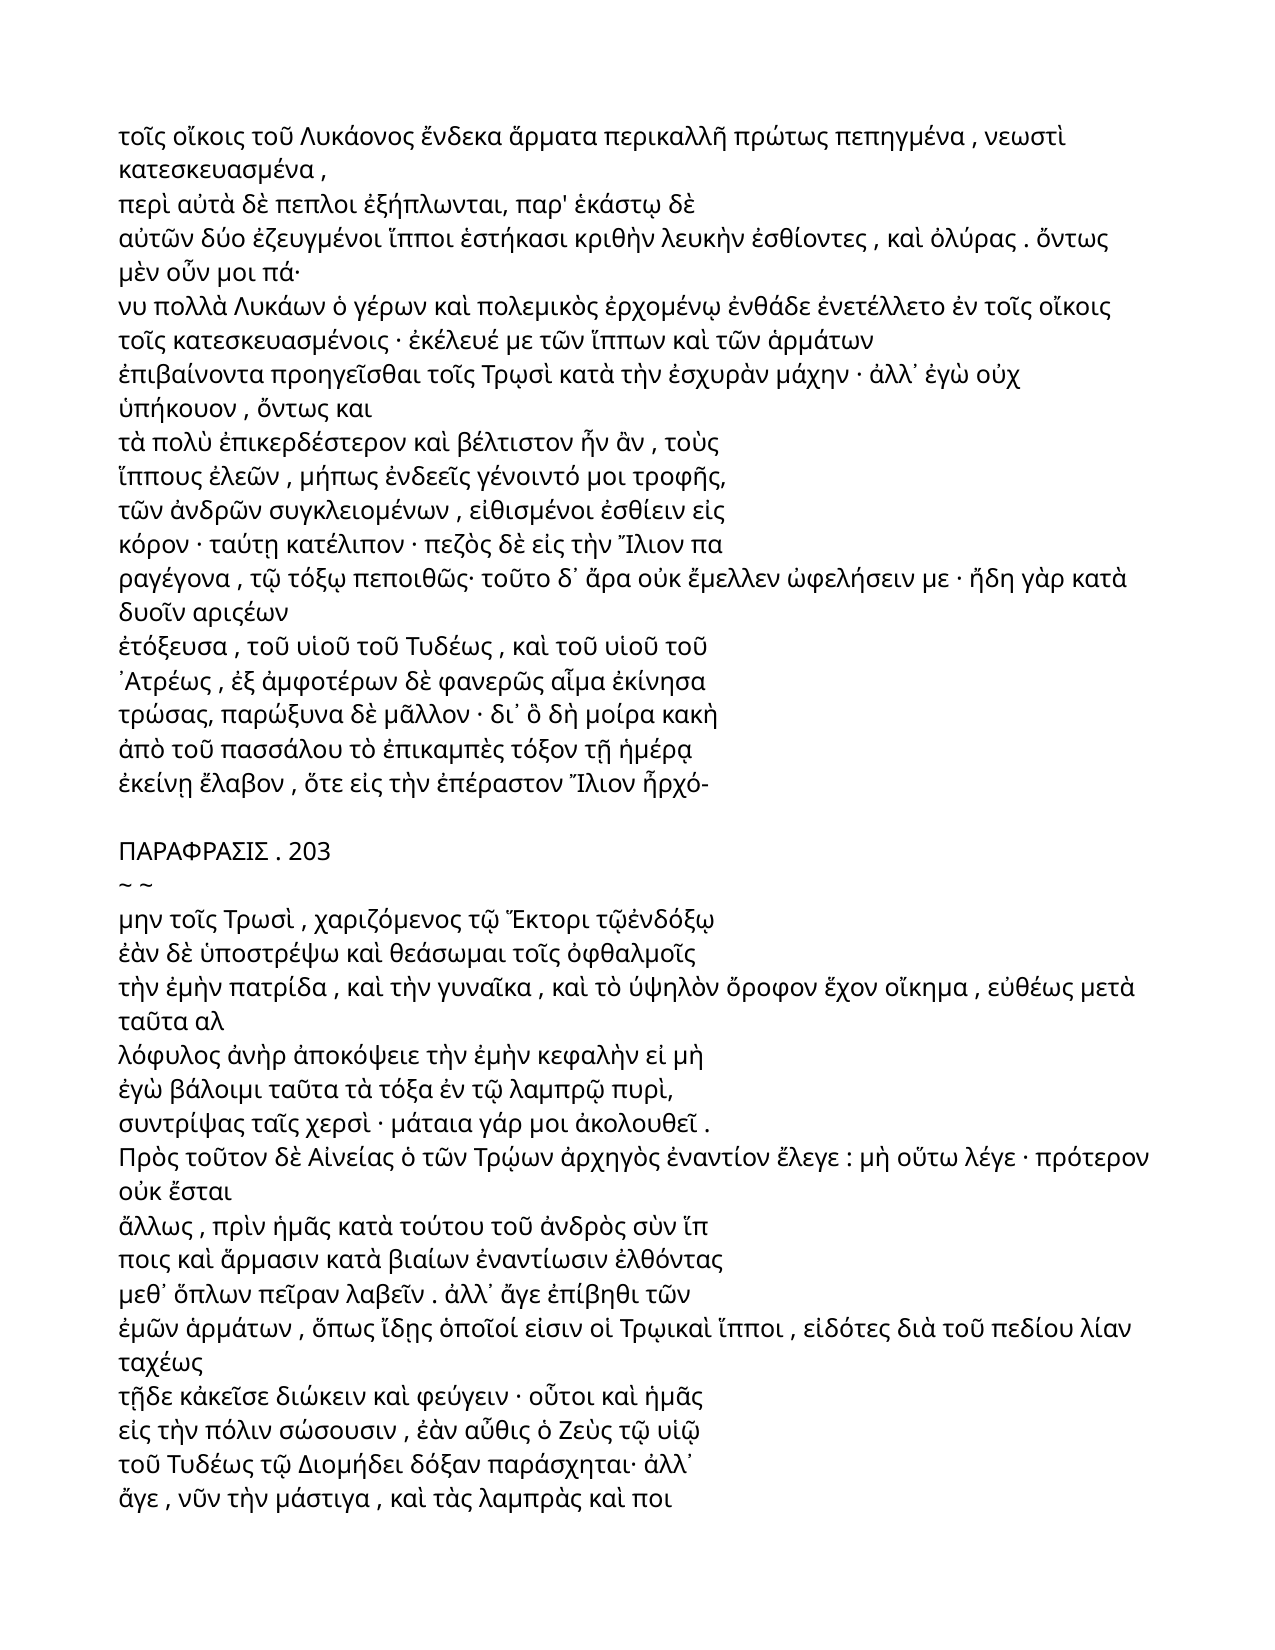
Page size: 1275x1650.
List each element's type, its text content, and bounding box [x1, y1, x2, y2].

text μην τοῖς Τρωσὶ , χαριζόμενος τῷ Ἕκτορι τῷἐνδόξῳ [118, 902, 1157, 936]
text ἵππους ἐλεῶν , μήπως ἐνδεεῖς γένοιντό μοι τροφῆς, [118, 459, 1157, 493]
text τοῖς οἴκοις τοῦ Λυκάονος ἔνδεκα ἅρματα περικαλλῆ πρώτως πεπηγμένα , νεωστὶ κατεσκευασμένα , [118, 118, 1157, 186]
text ραγέγονα , τῷ τόξῳ πεποιθῶς· τοῦτο δ᾽ ἄρα οὐκ ἔμελλεν ὠφελήσειν με · ἤδη γὰρ κατὰ δυοῖν αριςέων [118, 561, 1157, 629]
text τρώσας, παρώξυνα δὲ μᾶλλον · δι᾿ ὃ δὴ μοίρα κακὴ [118, 697, 1157, 731]
text τὴν ἐμὴν πατρίδα , καὶ τὴν γυναῖκα , καὶ τὸ ύψηλὸν ὄροφον ἕχον οἴκημα , εὐθέως μετὰ ταῦτα αλ [118, 970, 1157, 1038]
text ποις καὶ ἅρμασιν κατὰ βιαίων ἐναντίωσιν ἐλθόντας [118, 1242, 1157, 1276]
text ἄλλως , πρὶν ἡμᾶς κατὰ τούτου τοῦ ἀνδρὸς σὺν ἵπ [118, 1208, 1157, 1242]
text ἀπὸ τοῦ πασσάλου τὸ ἐπικαμπὲς τόξον τῇ ἡμέρᾳ [118, 731, 1157, 765]
text τῶν ἀνδρῶν συγκλειομένων , εἰθισμένοι ἐσθίειν εἰς [118, 493, 1157, 527]
text ἐκείνῃ ἔλαβον , ὅτε εἰς τὴν ἐπέραστον Ἴλιον ἦρχό- [118, 765, 1157, 799]
text ΠΑΡΑΦΡΑΣΙΣ . 203 [118, 833, 1157, 867]
text περὶ αὐτὰ δὲ πεπλοι ἐξήπλωνται, παρ' ἑκάστῳ δὲ [118, 186, 1157, 220]
text τοῦ Τυδέως τῷ Διομήδει δόξαν παράσχηται· ἀλλ᾿ [118, 1447, 1157, 1481]
text ἐμῶν ἁρμάτων , ὅπως ἴδῃς ὁποῖοί εἰσιν οἱ Τρῳικαὶ ἵπποι , εἰδότες διὰ τοῦ πεδίου λίαν ταχέως [118, 1310, 1157, 1378]
text ~ ~ [118, 867, 1157, 902]
text νυ πολλὰ Λυκάων ὁ γέρων καὶ πολεμικὸς ἐρχομένῳ ἐνθάδε ἐνετέλλετο ἐν τοῖς οἴκοις τοῖς κατεσκευασμένοις · ἐκέλευέ με τῶν ἵππων καὶ τῶν ἁρμάτων [118, 288, 1157, 357]
text ἐτόξευσα , τοῦ υἱοῦ τοῦ Τυδέως , καὶ τοῦ υἱοῦ τοῦ [118, 629, 1157, 663]
text εἰς τὴν πόλιν σώσουσιν , ἐὰν αὖθις ὁ Ζεὺς τῷ υἱῷ [118, 1412, 1157, 1447]
text αὐτῶν δύο ἐζευγμένοι ἵπποι ἑστήκασι κριθὴν λευκὴν ἐσθίοντες , καὶ ὀλύρας . ὄντως μὲν οὖν μοι πά· [118, 220, 1157, 288]
text μεθ᾽ ὅπλων πεῖραν λαβεῖν . ἀλλ᾽ ἄγε ἐπίβηθι τῶν [118, 1276, 1157, 1310]
text τὰ πολὺ ἐπικερδέστερον καὶ βέλτιστον ἦν ἂν , τοὺς [118, 425, 1157, 459]
text κόρον · ταύτῃ κατέλιπον · πεζὸς δὲ εἰς τὴν Ἴλιον πα [118, 527, 1157, 561]
text ἄγε , νῦν τὴν μάστιγα , καὶ τὰς λαμπρὰς καὶ ποι [118, 1481, 1157, 1515]
text συντρίψας ταῖς χερσὶ · μάταια γάρ μοι ἀκολουθεῖ . [118, 1106, 1157, 1140]
text ᾿Ατρέως , ἐξ ἀμφοτέρων δὲ φανερῶς αἷμα ἐκίνησα [118, 663, 1157, 697]
text τῇδε κἀκεῖσε διώκειν καὶ φεύγειν · οὗτοι καὶ ἡμᾶς [118, 1378, 1157, 1412]
text λόφυλος ἀνὴρ ἀποκόψειε τὴν ἐμὴν κεφαλὴν εἰ μὴ [118, 1038, 1157, 1072]
text Πρὸς τοῦτον δὲ Αἰνείας ὁ τῶν Τρῴων ἀρχηγὸς ἐναντίον ἔλεγε : μὴ οὕτω λέγε · πρότερον οὐκ ἔσται [118, 1140, 1157, 1208]
text ἐγὼ βάλοιμι ταῦτα τὰ τόξα ἐν τῷ λαμπρῷ πυρὶ, [118, 1072, 1157, 1106]
text ἐπιβαίνοντα προηγεῖσθαι τοῖς Τρῳσὶ κατὰ τὴν ἐσχυρὰν μάχην · ἀλλ᾽ ἐγὼ οὐχ ὑπήκουον , ὄντως και [118, 357, 1157, 425]
text ἐὰν δὲ ὑποστρέψω καὶ θεάσωμαι τοῖς ὀφθαλμοῖς [118, 936, 1157, 970]
